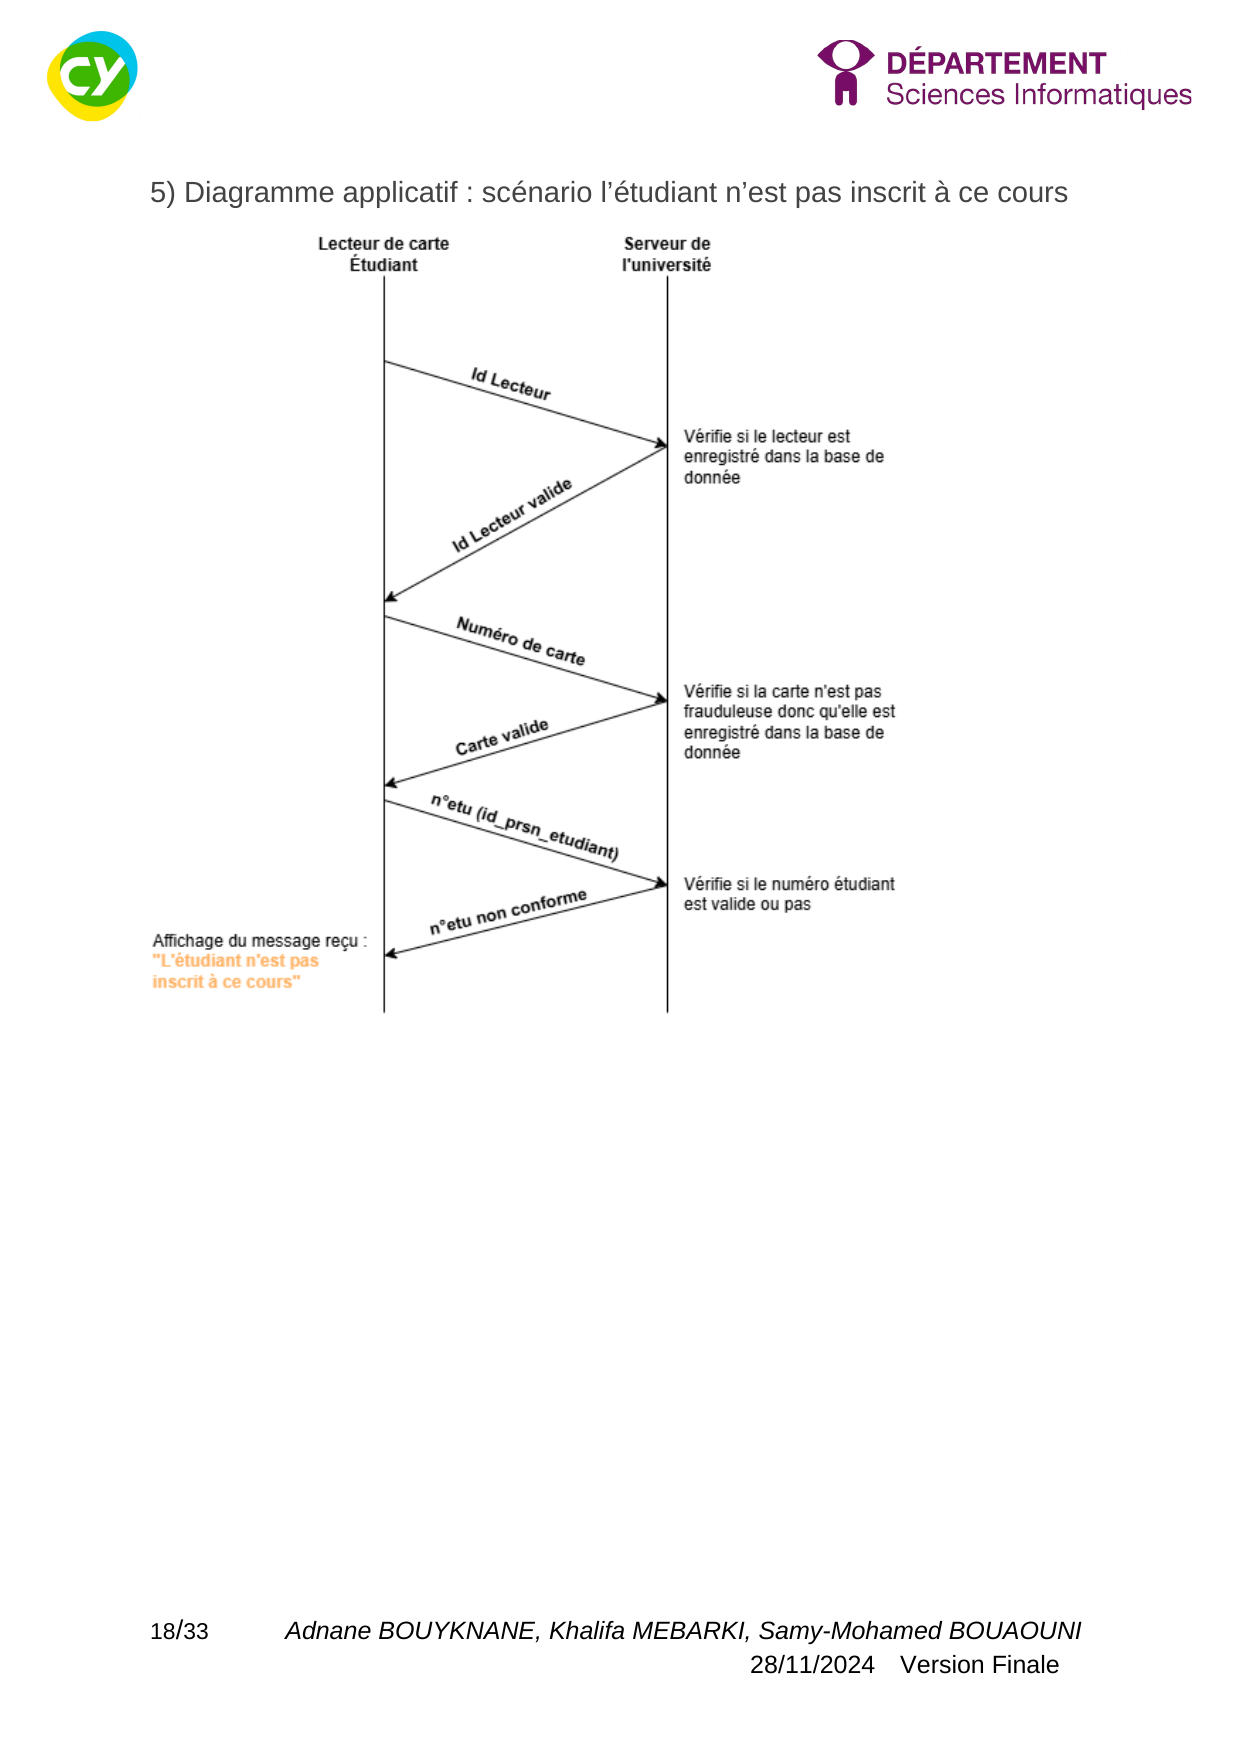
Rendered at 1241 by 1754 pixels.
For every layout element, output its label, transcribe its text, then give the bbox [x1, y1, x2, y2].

picture [37, 18, 150, 131]
picture [817, 40, 1192, 110]
text 5) Diagramme applicatif : scénario l’étudiant n’est pas inscrit à ce cours [150, 175, 1090, 208]
picture [150, 233, 922, 1015]
